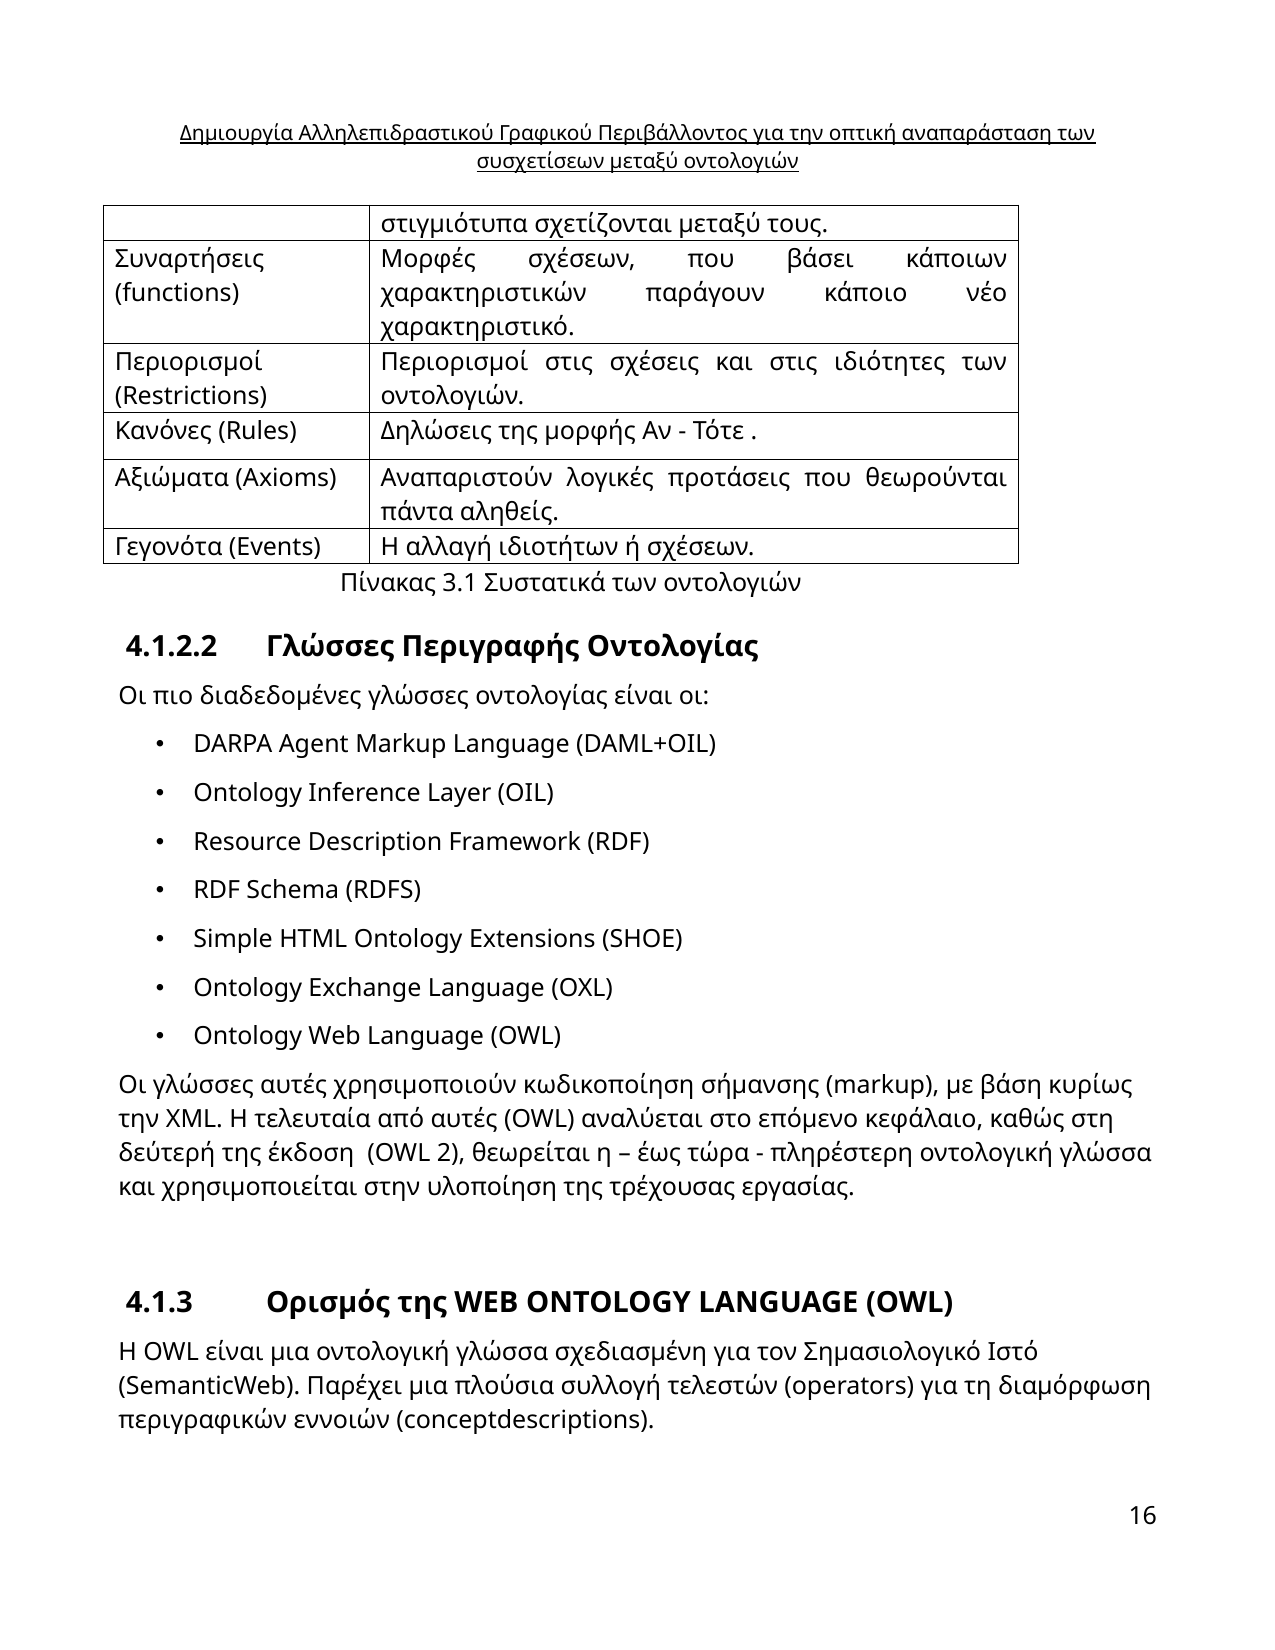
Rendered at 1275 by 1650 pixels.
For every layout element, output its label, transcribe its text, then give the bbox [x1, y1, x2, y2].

subtitle Ορισμός της WEB ONTOLOGY LANGUAGE (OWL) [118, 1281, 1157, 1321]
list Ontology Inference Layer (OIL) [156, 775, 1157, 809]
table_cell Αναπαριστούν λογικές προτάσεις που θεωρούνται πάντα αληθείς. [370, 460, 1018, 528]
table_cell Γεγονότα (Events) [104, 529, 369, 563]
list Resource Description Framework (RDF) [156, 823, 1157, 857]
table_cell [104, 206, 369, 239]
list Ontology Exchange Language (OXL) [156, 969, 1157, 1003]
subtitle Γλώσσες Περιγραφής Οντολογίας [118, 625, 1157, 665]
text Η OWL είναι μια οντολογική γλώσσα σχεδιασμένη για τον Σημασιολογικό Ιστό (SemanticWeb). Παρέχει μια πλούσια συλλογή τελεστών (operators) για τη διαμόρφωση περιγραφικών εννοιών (conceptdescriptions). [118, 1333, 1157, 1435]
list Ontology Web Language (OWL) [156, 1018, 1157, 1052]
table_cell Περιορισμοί (Restrictions) [104, 344, 369, 412]
text Πίνακας 3.1 Συστατικά των οντολογιών [118, 564, 1157, 598]
table_cell Δηλώσεις της μορφής Αν - Τότε . [370, 413, 1018, 459]
table_cell Αξιώματα (Axioms) [104, 460, 369, 528]
table_cell στιγμιότυπα σχετίζονται μεταξύ τους. [370, 206, 1018, 239]
table_cell Η αλλαγή ιδιοτήτων ή σχέσεων. [370, 529, 1018, 563]
list DARPA Agent Markup Language (DAML+OIL) [156, 726, 1157, 760]
list RDF Schema (RDFS) [156, 872, 1157, 906]
list Simple HTML Ontology Extensions (SHOE) [156, 921, 1157, 955]
table_cell Μορφές σχέσεων, που βάσει κάποιων χαρακτηριστικών παράγουν κάποιο νέο χαρακτηριστικό. [370, 241, 1018, 343]
text Οι γλώσσες αυτές χρησιμοποιούν κωδικοποίηση σήμανσης (markup), με βάση κυρίως την XML. Η τελευταία από αυτές (OWL) αναλύεται στο επόμενο κεφάλαιο, καθώς στη δεύτερή της έκδοση (OWL 2), θεωρείται η – έως τώρα - πληρέστερη οντολογική γλώσσα και χρησιμοποιείται στην υλοποίηση της τρέχουσας εργασίας. [118, 1067, 1157, 1203]
text Οι πιο διαδεδομένες γλώσσες οντολογίας είναι οι: [118, 677, 1157, 712]
table_cell Συναρτήσεις (functions) [104, 241, 369, 343]
table_cell Περιορισμοί στις σχέσεις και στις ιδιότητες των οντολογιών. [370, 344, 1018, 412]
table_cell Κανόνες (Rules) [104, 413, 369, 459]
